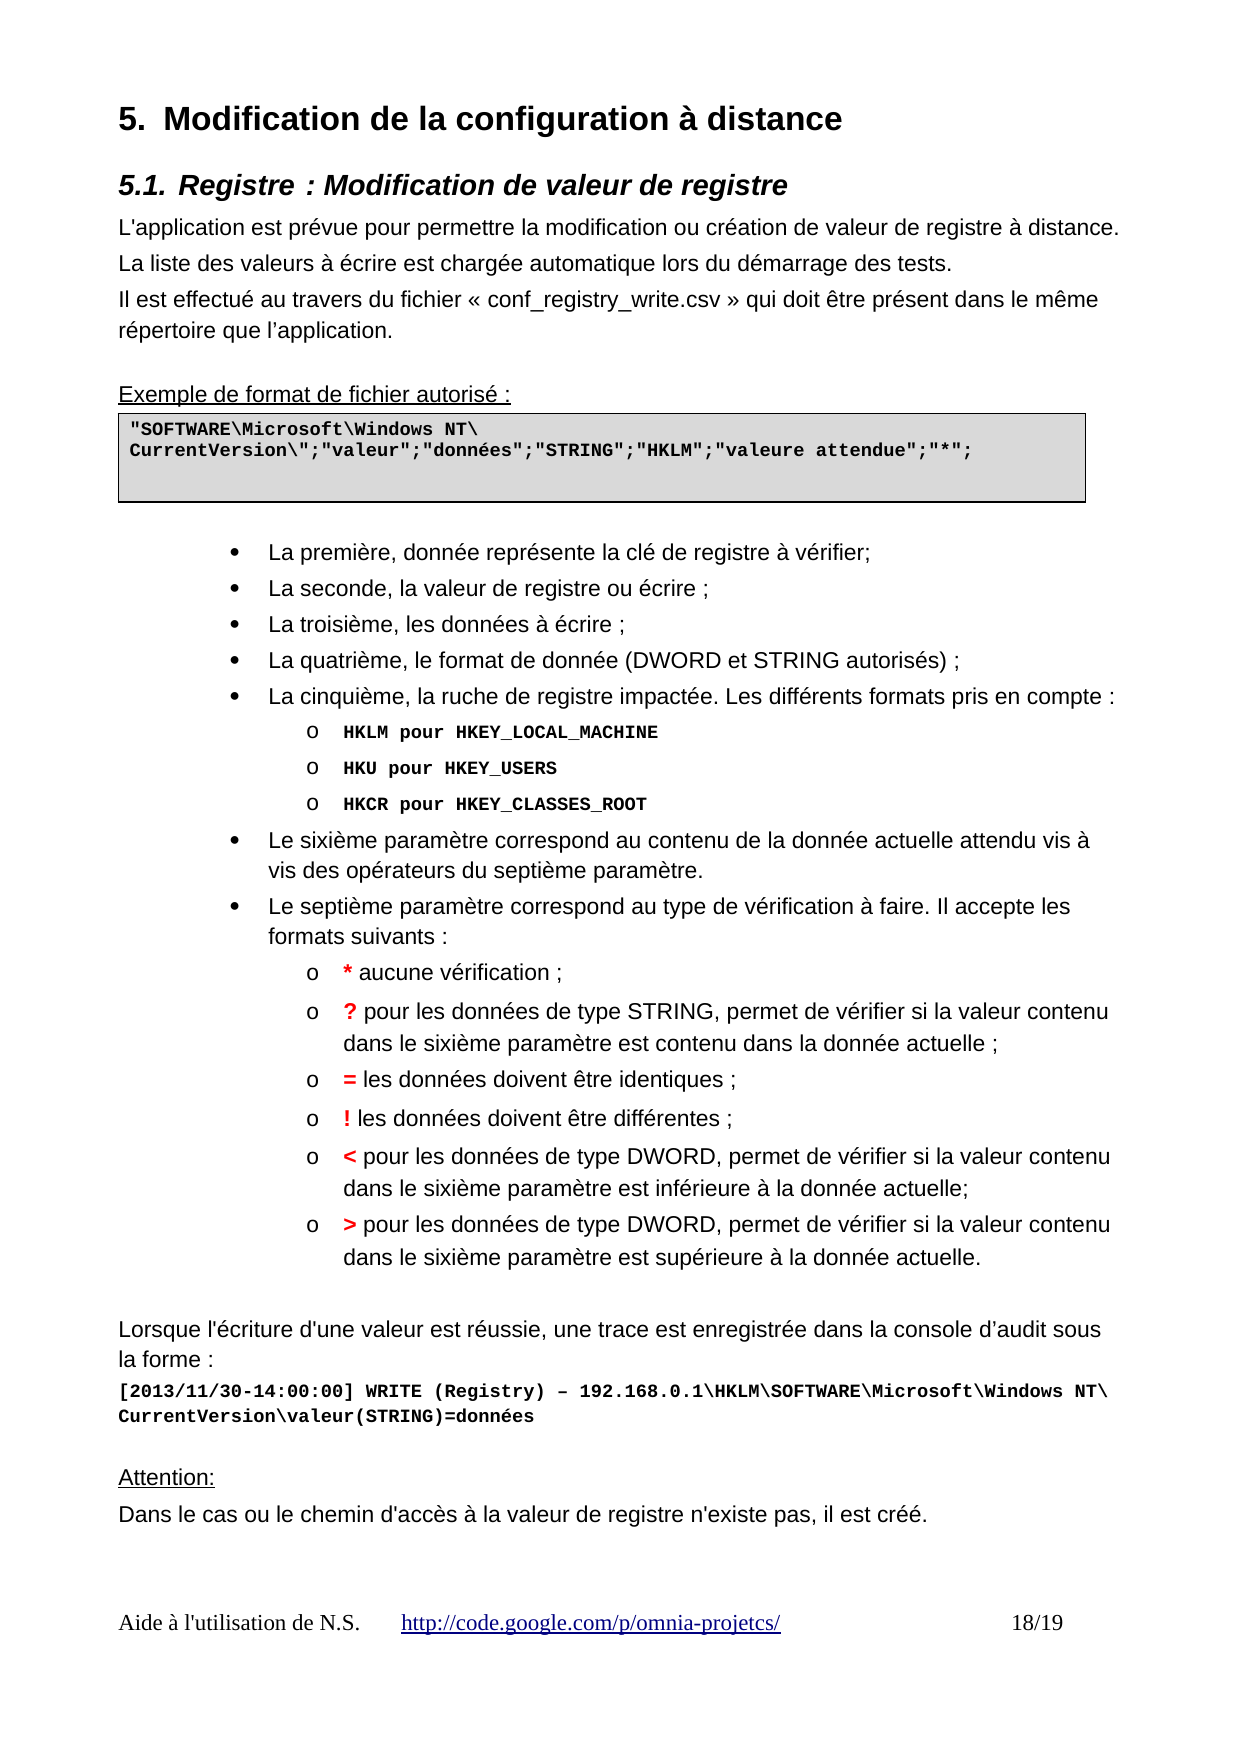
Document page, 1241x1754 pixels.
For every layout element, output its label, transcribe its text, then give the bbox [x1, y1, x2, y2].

subtitle Modification de la configuration à distance [118, 98, 1122, 137]
text Dans le cas ou le chemin d'accès à la valeur de registre n'existe pas, il est créé. [118, 1501, 1122, 1527]
list HKLM pour HKEY_LOCAL_MACHINE [306, 719, 1122, 745]
text L'application est prévue pour permettre la modification ou création de valeur de registre à distance. [118, 214, 1122, 240]
list HKCR pour HKEY_CLASSES_ROOT [306, 791, 1122, 817]
list La quatrième, le format de donnée (DWORD et STRING autorisés) ; [231, 647, 1122, 673]
table_header "SOFTWARE\Microsoft\Windows NT\CurrentVersion\";"valeur";"données";"STRING";"HKLM";"valeure attendue";"*"; [119, 414, 1085, 501]
text Exemple de format de fichier autorisé : [118, 381, 1122, 407]
list ? pour les données de type STRING, permet de vérifier si la valeur contenu dans le sixième paramètre est contenu dans la donnée actuelle ; [306, 998, 1122, 1056]
text Il est effectué au travers du fichier « conf_registry_write.csv » qui doit être présent dans le même répertoire que l’application. [118, 286, 1122, 343]
list > pour les données de type DWORD, permet de vérifier si la valeur contenu dans le sixième paramètre est supérieure à la donnée actuelle. [306, 1211, 1122, 1270]
list La troisième, les données à écrire ; [231, 611, 1122, 637]
list ! les données doivent être différentes ; [306, 1104, 1122, 1133]
text [2013/11/30-14:00:00] WRITE (Registry) – 192.168.0.1\HKLM\SOFTWARE\Microsoft\Windows NT\CurrentVersion\valeur(STRING)=données [118, 1382, 1122, 1428]
text Attention: [118, 1464, 1122, 1491]
list < pour les données de type DWORD, permet de vérifier si la valeur contenu dans le sixième paramètre est inférieure à la donnée actuelle; [306, 1143, 1122, 1201]
list * aucune vérification ; [306, 959, 1122, 988]
text La liste des valeurs à écrire est chargée automatique lors du démarrage des tests. [118, 250, 1122, 277]
text Lorsque l'écriture d'une valeur est réussie, une trace est enregistrée dans la console d’audit sous la forme : [118, 1316, 1122, 1372]
list Le sixième paramètre correspond au contenu de la donnée actuelle attendu vis à vis des opérateurs du septième paramètre. [231, 827, 1122, 883]
list La cinquième, la ruche de registre impactée. Les différents formats pris en compte : [231, 683, 1122, 709]
list HKU pour HKEY_USERS [306, 755, 1122, 781]
list La seconde, la valeur de registre ou écrire ; [231, 575, 1122, 601]
list La première, donnée représente la clé de registre à vérifier; [231, 539, 1122, 565]
list = les données doivent être identiques ; [306, 1066, 1122, 1094]
subtitle Registre : Modification de valeur de registre [118, 168, 1122, 202]
list Le septième paramètre correspond au type de vérification à faire. Il accepte les formats suivants : [231, 893, 1122, 949]
